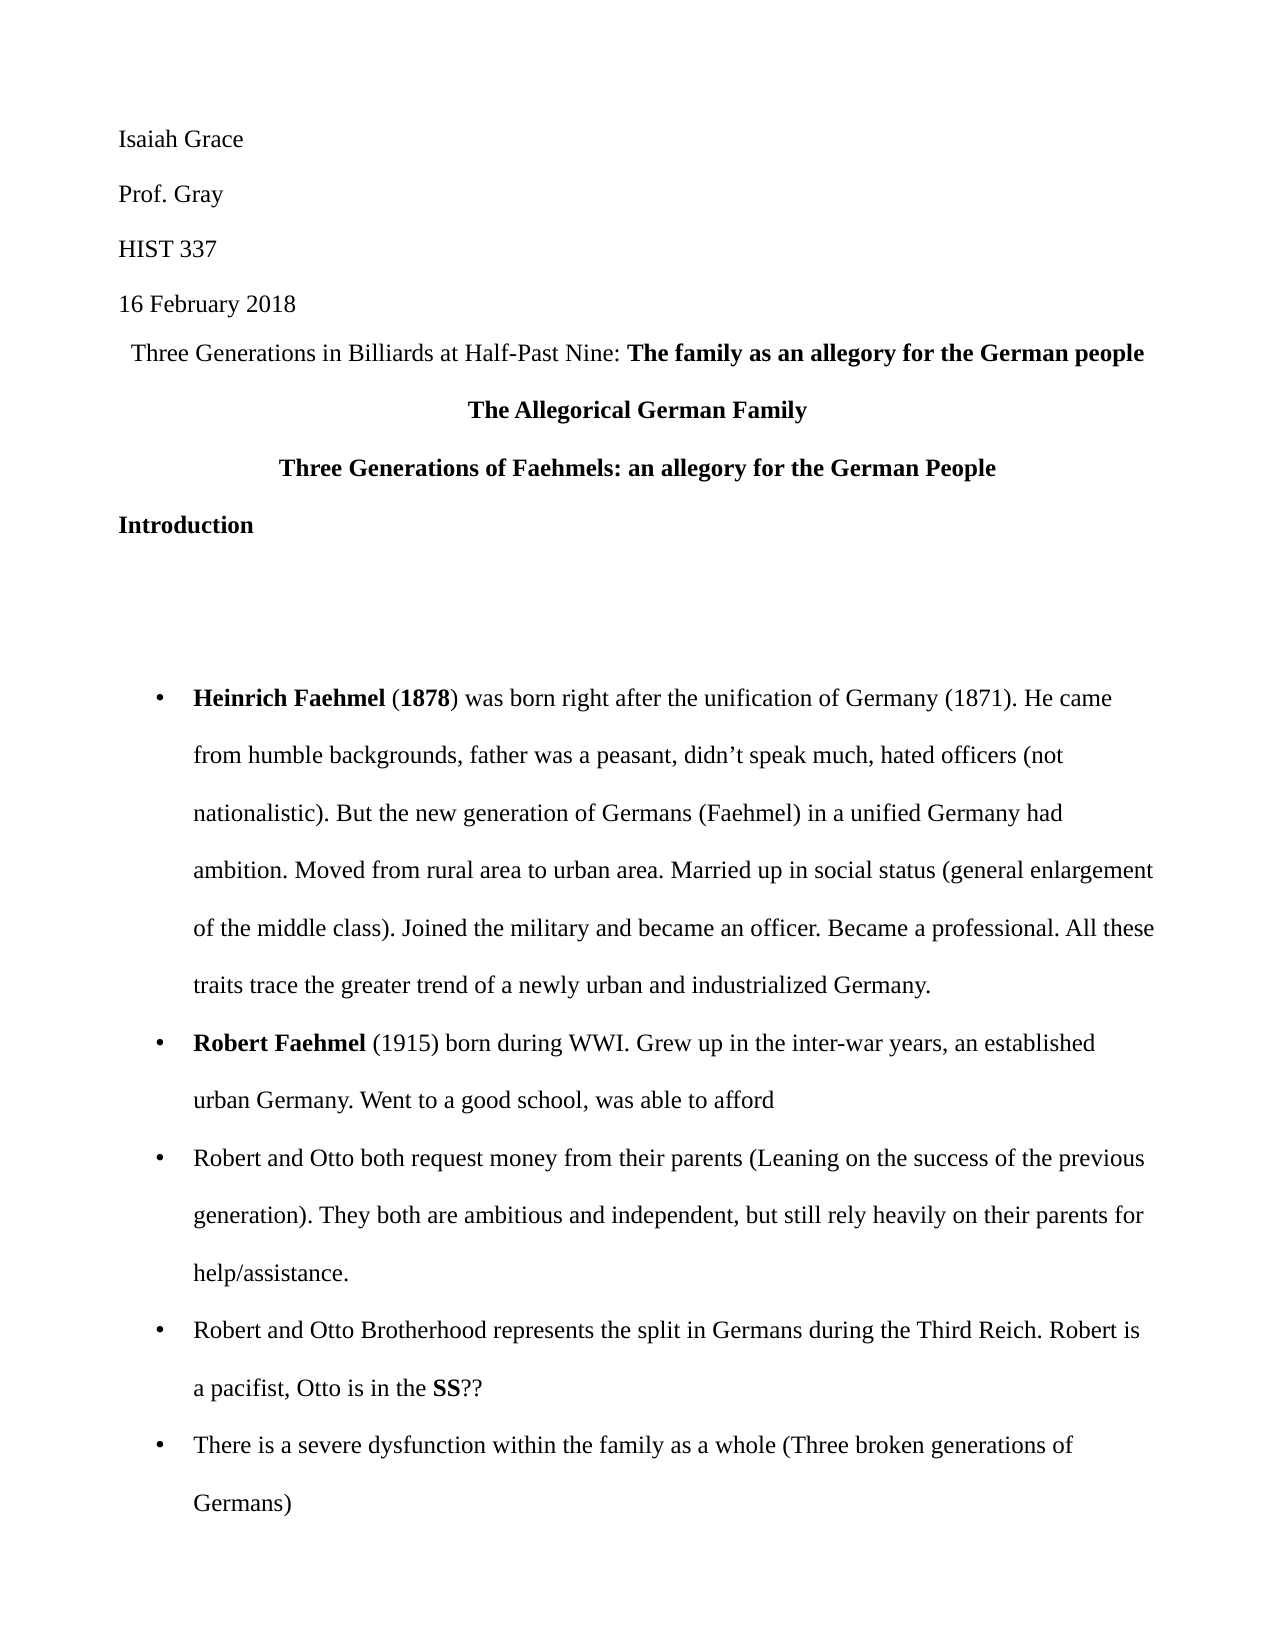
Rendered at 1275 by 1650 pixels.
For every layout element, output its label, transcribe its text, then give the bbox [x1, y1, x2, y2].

text Three Generations in Billiards at Half-Past Nine: The family as an allegory for the German people [118, 338, 1157, 367]
text The Allegorical German Family [118, 396, 1157, 424]
list Robert and Otto both request money from their parents (Leaning on the success of the previous generation). They both are ambitious and independent, but still rely heavily on their parents for help/assistance. [156, 1143, 1157, 1287]
list Robert Faehmel (1915) born during WWI. Grew up in the inter-war years, an established urban Germany. Went to a good school, was able to afford [156, 1028, 1157, 1114]
list Robert and Otto Brotherhood represents the split in Germans during the Third Reich. Robert is a pacifist, Otto is in the SS?? [156, 1316, 1157, 1402]
list There is a severe dysfunction within the family as a whole (Three broken generations of Germans) [156, 1431, 1157, 1517]
text Introduction [118, 511, 1157, 539]
text Three Generations of Faehmels: an allegory for the German People [118, 453, 1157, 482]
text Isaiah Grace [118, 124, 1157, 153]
text HIST 337 [118, 234, 1157, 263]
list Heinrich Faehmel (1878) was born right after the unification of Germany (1871). He came from humble backgrounds, father was a peasant, didn’t speak much, hated officers (not nationalistic). But the new generation of Germans (Faehmel) in a unified Germany had ambition. Moved from rural area to urban area. Married up in social status (general enlargement of the middle class). Joined the military and became an officer. Became a professional. All these traits trace the greater trend of a newly urban and industrialized Germany. [156, 683, 1157, 999]
text 16 February 2018 [118, 289, 1157, 318]
text Prof. Gray [118, 179, 1157, 208]
